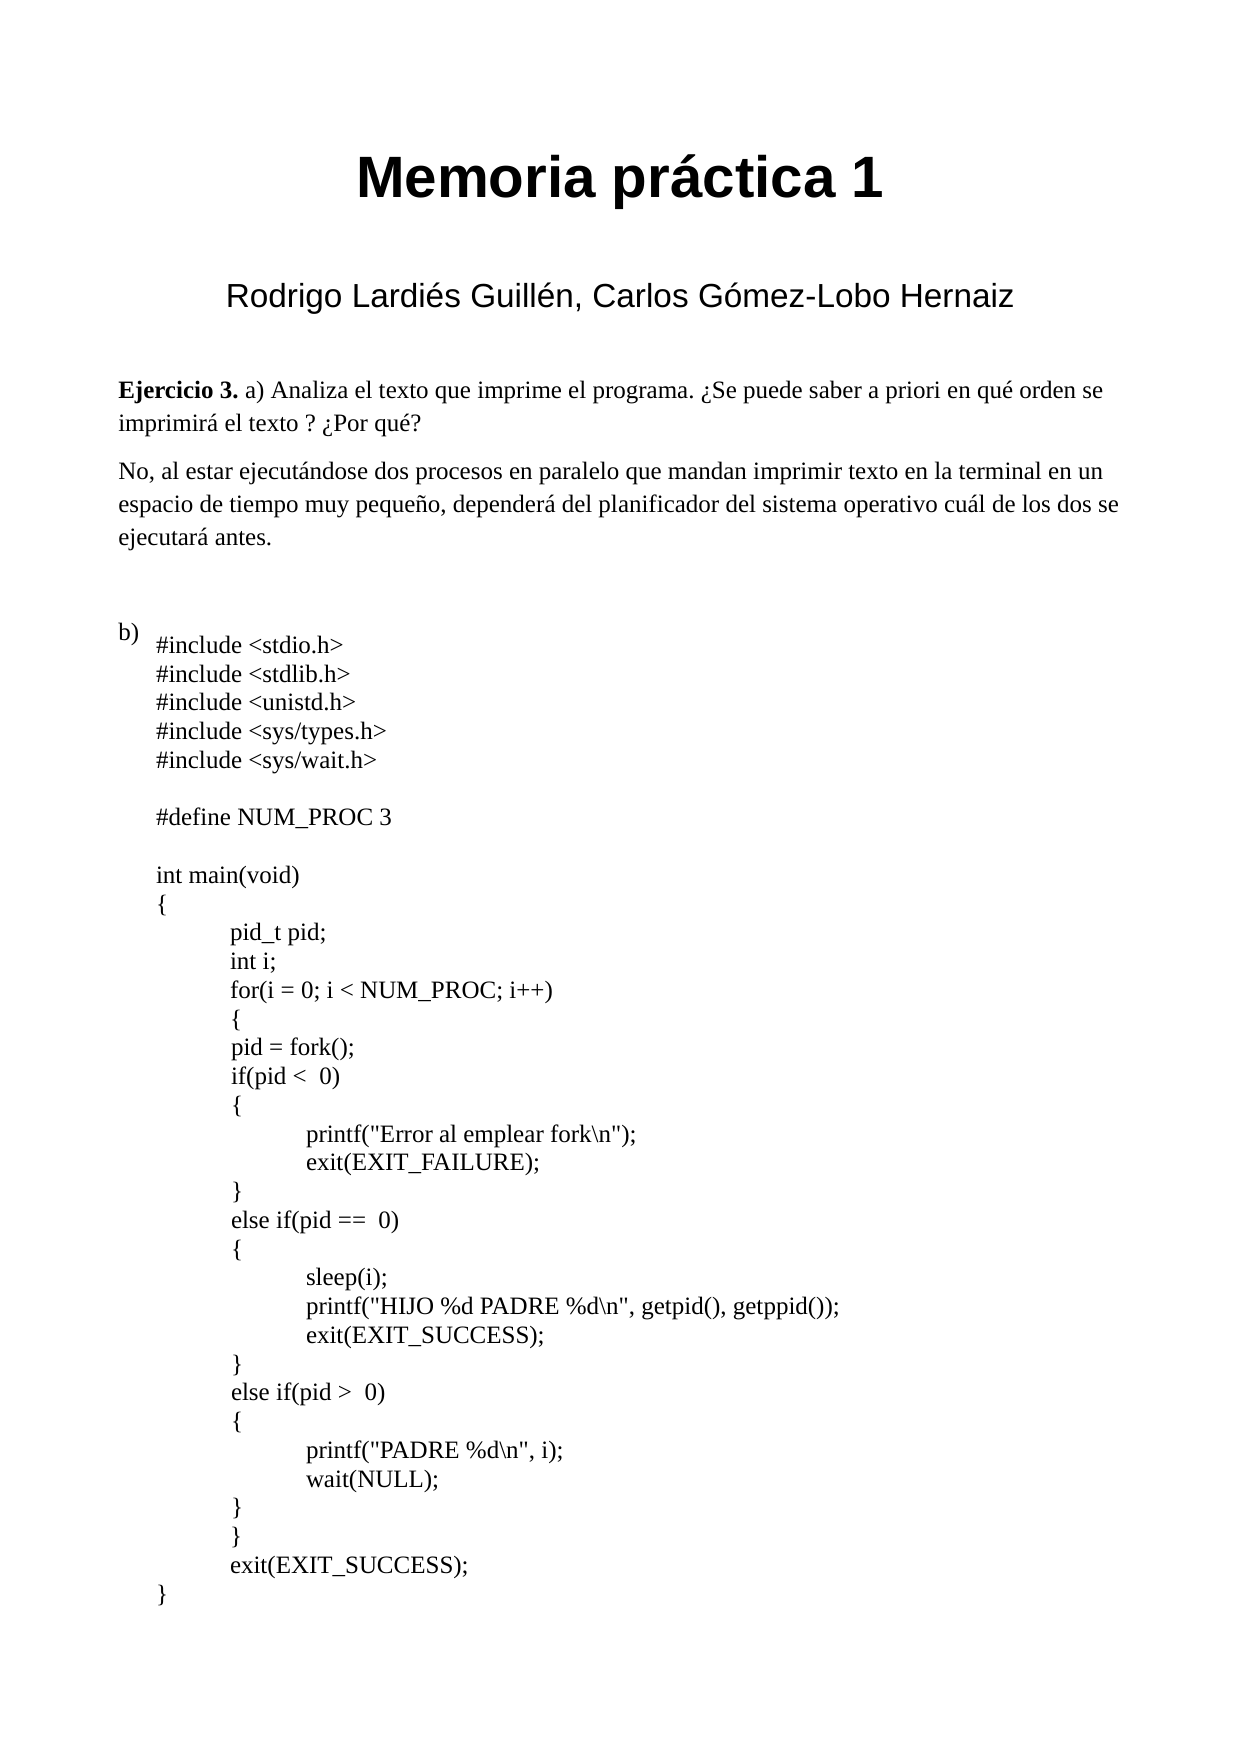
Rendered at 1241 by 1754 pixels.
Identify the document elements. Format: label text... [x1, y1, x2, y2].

text Ejercicio 3. a) Analiza el texto que imprime el programa. ¿Se puede saber a priori en qué orden se imprimirá el texto ? ¿Por qué? [118, 375, 1122, 437]
title Memoria práctica 1 [118, 143, 1122, 210]
text No, al estar ejecutándose dos procesos en paralelo que mandan imprimir texto en la terminal en un espacio de tiempo muy pequeño, dependerá del planificador del sistema operativo cuál de los dos se ejecutará antes. [118, 456, 1122, 551]
text b) [118, 617, 1122, 646]
subtitle Rodrigo Lardiés Guillén, Carlos Gómez-Lobo Hernaiz [118, 277, 1122, 315]
